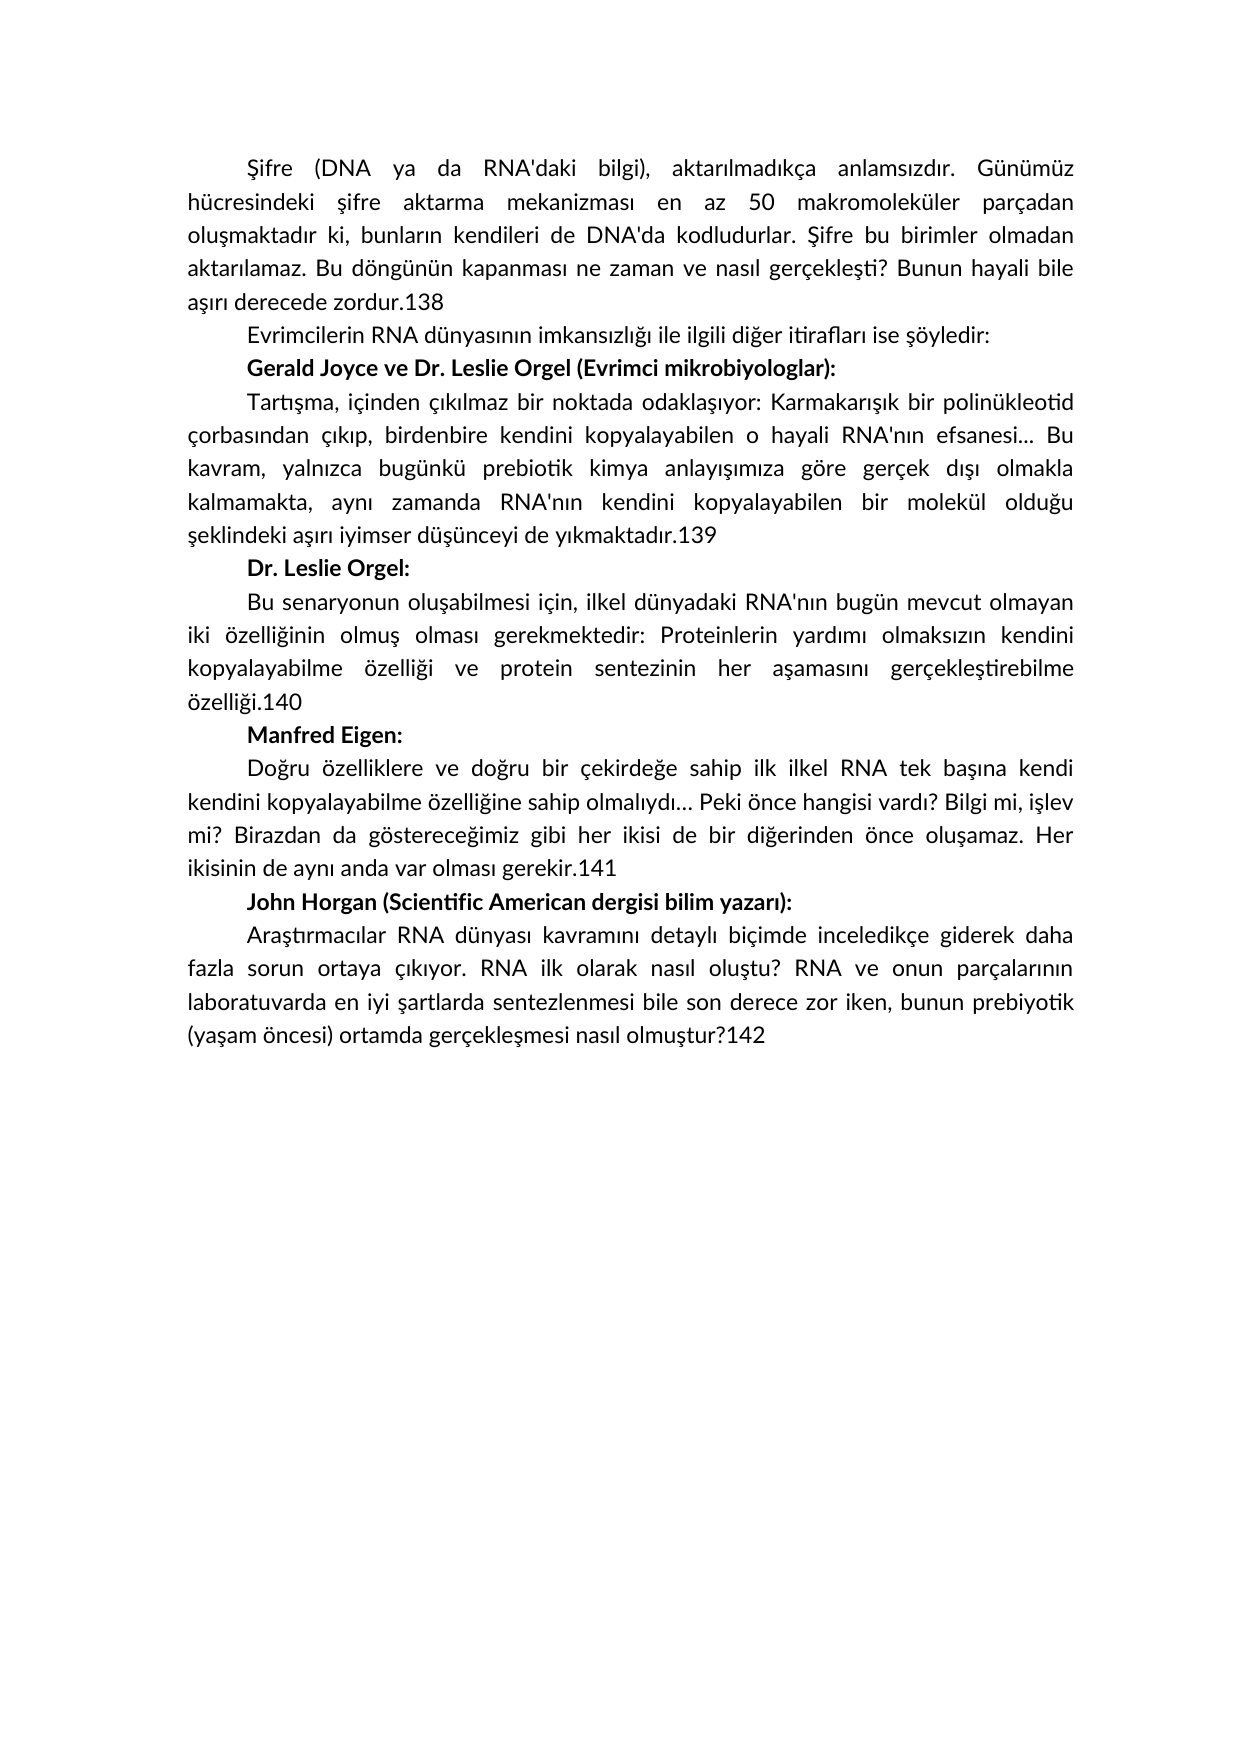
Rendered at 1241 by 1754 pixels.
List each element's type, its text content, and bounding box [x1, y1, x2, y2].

text Evrimcilerin RNA dünyasının imkansızlığı ile ilgili diğer itirafları ise şöyledir: [187, 317, 1075, 350]
text Gerald Joyce ve Dr. Leslie Orgel (Evrimci mikrobiyologlar): [187, 350, 1075, 383]
text Doğru özelliklere ve doğru bir çekirdeğe sahip ilk ilkel RNA tek başına kendi kendini kopyalayabilme özelliğine sahip olmalıydı… Peki önce hangisi vardı? Bilgi mi, işlev mi? Birazdan da göstereceğimiz gibi her ikisi de bir diğerinden önce oluşamaz. Her ikisinin de aynı anda var olması gerekir.141 [187, 750, 1075, 883]
text Tartışma, içinden çıkılmaz bir noktada odaklaşıyor: Karmakarışık bir polinükleotid çorbasından çıkıp, birdenbire kendini kopyalayabilen o hayali RNA'nın efsanesi... Bu kavram, yalnızca bugünkü prebiotik kimya anlayışımıza göre gerçek dışı olmakla kalmamakta, aynı zamanda RNA'nın kendini kopyalayabilen bir molekül olduğu şeklindeki aşırı iyimser düşünceyi de yıkmaktadır.139 [187, 383, 1075, 550]
text Manfred Eigen: [187, 717, 1075, 750]
text Şifre (DNA ya da RNA'daki bilgi), aktarılmadıkça anlamsızdır. Günümüz hücresindeki şifre aktarma mekanizması en az 50 makromoleküler parçadan oluşmaktadır ki, bunların kendileri de DNA'da kodludurlar. Şifre bu birimler olmadan aktarılamaz. Bu döngünün kapanması ne zaman ve nasıl gerçekleşti? Bunun hayali bile aşırı derecede zordur.138 [187, 150, 1075, 317]
text Araştırmacılar RNA dünyası kavramını detaylı biçimde inceledikçe giderek daha fazla sorun ortaya çıkıyor. RNA ilk olarak nasıl oluştu? RNA ve onun parçalarının laboratuvarda en iyi şartlarda sentezlenmesi bile son derece zor iken, bunun prebiyotik (yaşam öncesi) ortamda gerçekleşmesi nasıl olmuştur?142 [187, 917, 1075, 1050]
text Dr. Leslie Orgel: [187, 550, 1075, 583]
text Bu senaryonun oluşabilmesi için, ilkel dünyadaki RNA'nın bugün mevcut olmayan iki özelliğinin olmuş olması gerekmektedir: Proteinlerin yardımı olmaksızın kendini kopyalayabilme özelliği ve protein sentezinin her aşamasını gerçekleştirebilme özelliği.140 [187, 583, 1075, 717]
text John Horgan (Scientific American dergisi bilim yazarı): [187, 883, 1075, 917]
